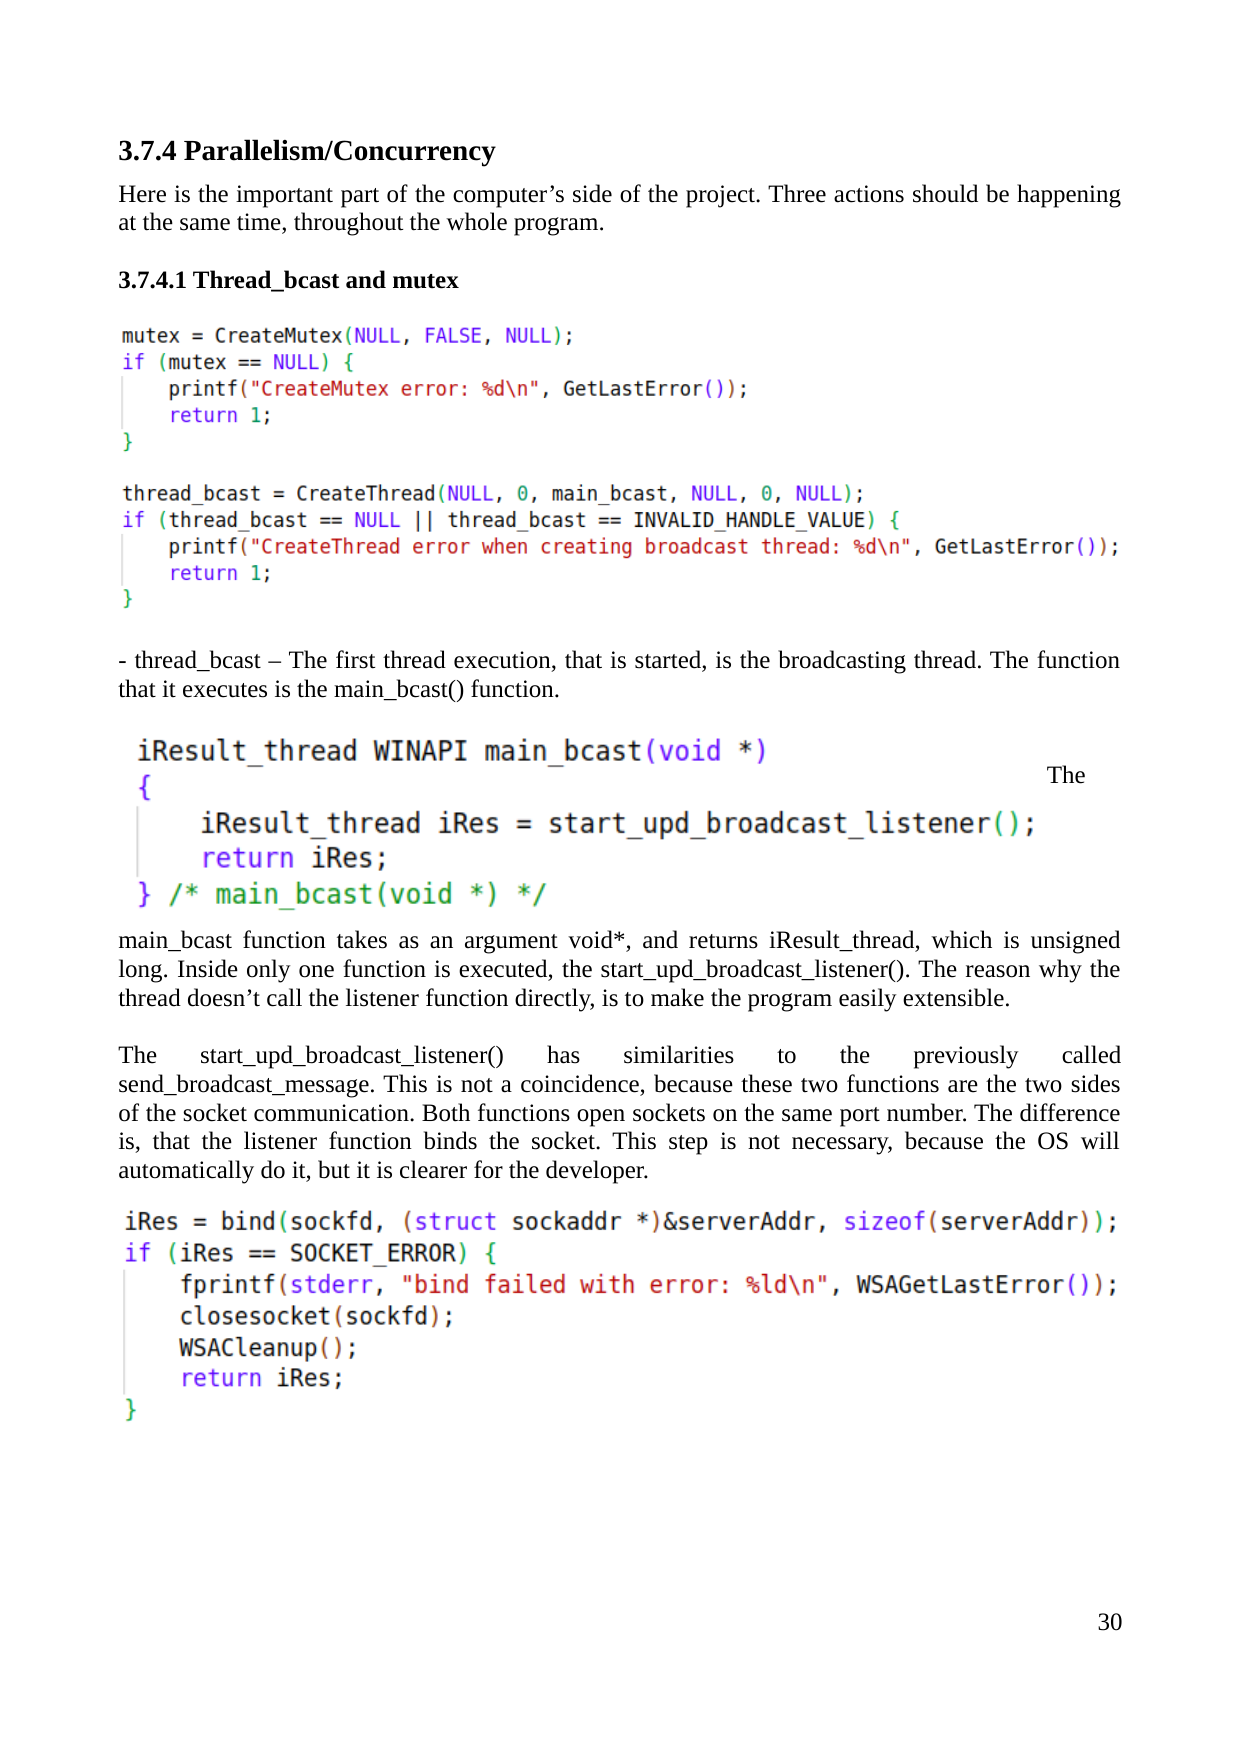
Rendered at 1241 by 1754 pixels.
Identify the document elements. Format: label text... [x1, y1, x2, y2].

picture [118, 1204, 1123, 1429]
picture [118, 322, 1123, 617]
picture [118, 731, 1047, 926]
text - thread_bcast – The first thread execution, that is started, is the broadcasting thread. The function that it executes is the main_bcast() function. [118, 645, 1122, 702]
subtitle 3.7.4 Parallelism/Concurrency [118, 133, 1122, 166]
text 3.7.4.1 Thread_bcast and mutex [118, 265, 1122, 294]
text Here is the important part of the computer’s side of the project. Three actions should be happening at the same time, throughout the whole program. [118, 179, 1122, 236]
text The main_bcast function takes as an argument void*, and returns iResult_thread, which is unsigned long. Inside only one function is executed, the start_upd_broadcast_listener(). The reason why the thread doesn’t call the listener function directly, is to make the program easily extensible. [118, 760, 1122, 1011]
text The start_upd_broadcast_listener() has similarities to the previously called send_broadcast_message. This is not a coincidence, because these two functions are the two sides of the socket communication. Both functions open sockets on the same port number. The difference is, that the listener function binds the socket. This step is not necessary, because the OS will automatically do it, but it is clearer for the developer. [118, 1040, 1122, 1184]
